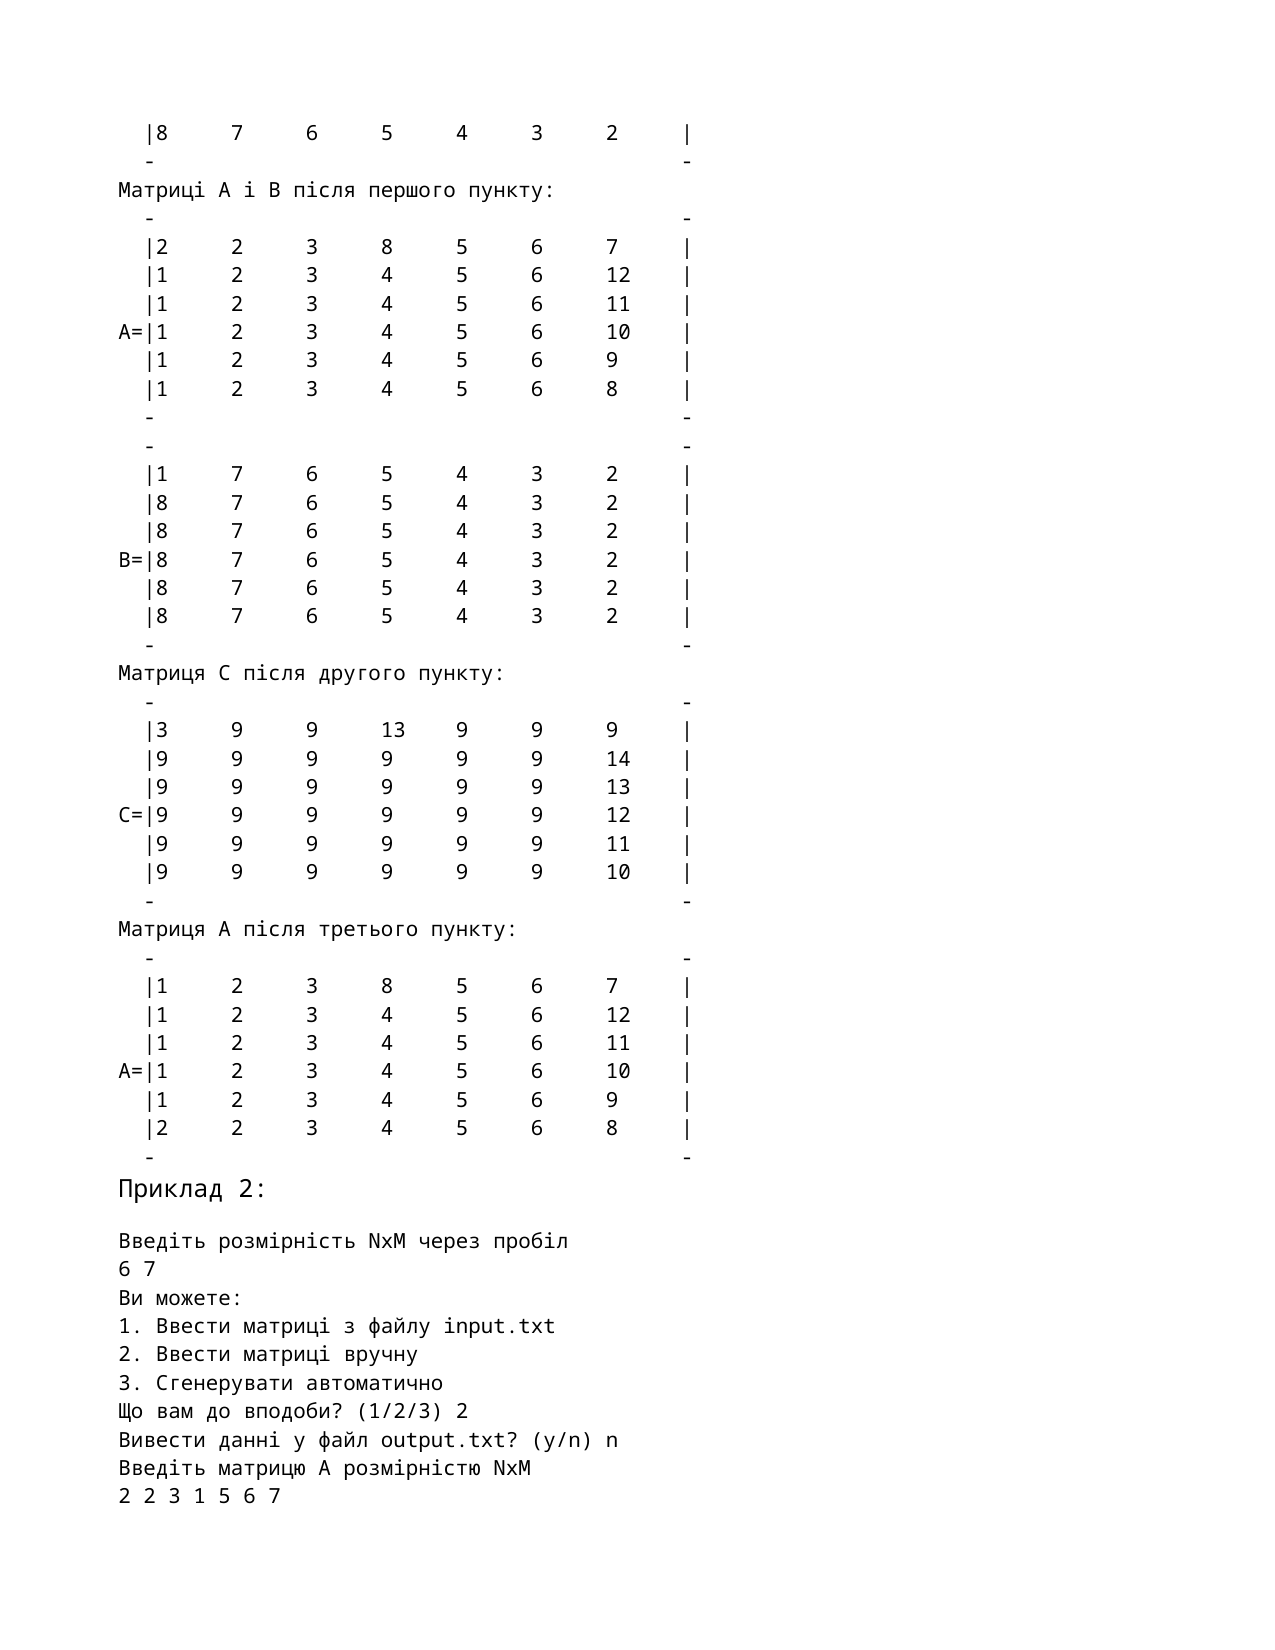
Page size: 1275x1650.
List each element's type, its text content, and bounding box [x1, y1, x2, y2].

text Матриця A після третього пункту: [118, 914, 1157, 943]
text - - [118, 402, 1157, 431]
text 1. Ввести матриці з файлу input.txt [118, 1311, 1157, 1339]
text - - [118, 630, 1157, 658]
text Введіть розмірність NxM через пробіл [118, 1226, 1157, 1254]
text Ви можете: [118, 1283, 1157, 1311]
text |1 2 3 4 5 6 11 | [118, 1028, 1157, 1057]
text A=|1 2 3 4 5 6 10 | [118, 1057, 1157, 1085]
text Матриця C після другого пункту: [118, 658, 1157, 687]
text |8 7 6 5 4 3 2 | [118, 602, 1157, 630]
text - - [118, 203, 1157, 232]
text |1 2 3 4 5 6 9 | [118, 346, 1157, 374]
text C=|9 9 9 9 9 9 12 | [118, 801, 1157, 829]
text - - [118, 147, 1157, 175]
text |9 9 9 9 9 9 13 | [118, 772, 1157, 801]
text 3. Сгенерувати автоматично [118, 1368, 1157, 1396]
text 2. Ввести матриці вручну [118, 1339, 1157, 1368]
text |9 9 9 9 9 9 14 | [118, 744, 1157, 772]
text |1 2 3 4 5 6 12 | [118, 1000, 1157, 1028]
text |8 7 6 5 4 3 2 | [118, 573, 1157, 602]
text - - [118, 1142, 1157, 1170]
text |1 7 6 5 4 3 2 | [118, 459, 1157, 488]
text |8 7 6 5 4 3 2 | [118, 516, 1157, 545]
text |9 9 9 9 9 9 11 | [118, 829, 1157, 857]
text A=|1 2 3 4 5 6 10 | [118, 317, 1157, 346]
text |8 7 6 5 4 3 2 | [118, 488, 1157, 516]
text Що вам до вподоби? (1/2/3) 2 [118, 1396, 1157, 1425]
text |1 2 3 4 5 6 8 | [118, 374, 1157, 402]
text Матриці A і B після першого пункту: [118, 175, 1157, 203]
text |9 9 9 9 9 9 10 | [118, 857, 1157, 886]
text - - [118, 687, 1157, 715]
text Вивести данні у файл output.txt? (y/n) n [118, 1425, 1157, 1453]
text B=|8 7 6 5 4 3 2 | [118, 545, 1157, 573]
text Приклад 2: [118, 1170, 1157, 1204]
text - - [118, 943, 1157, 971]
text - - [118, 431, 1157, 459]
text - - [118, 886, 1157, 914]
text |8 7 6 5 4 3 2 | [118, 118, 1157, 147]
text |1 2 3 4 5 6 9 | [118, 1085, 1157, 1113]
text Введіть матрицю A розмірністю NxM [118, 1453, 1157, 1482]
text |3 9 9 13 9 9 9 | [118, 715, 1157, 744]
text |2 2 3 4 5 6 8 | [118, 1113, 1157, 1142]
text |1 2 3 4 5 6 11 | [118, 289, 1157, 317]
text |1 2 3 4 5 6 12 | [118, 260, 1157, 289]
text 6 7 [118, 1254, 1157, 1283]
text |2 2 3 8 5 6 7 | [118, 232, 1157, 260]
text |1 2 3 8 5 6 7 | [118, 971, 1157, 1000]
text 2 2 3 1 5 6 7 [118, 1482, 1157, 1510]
